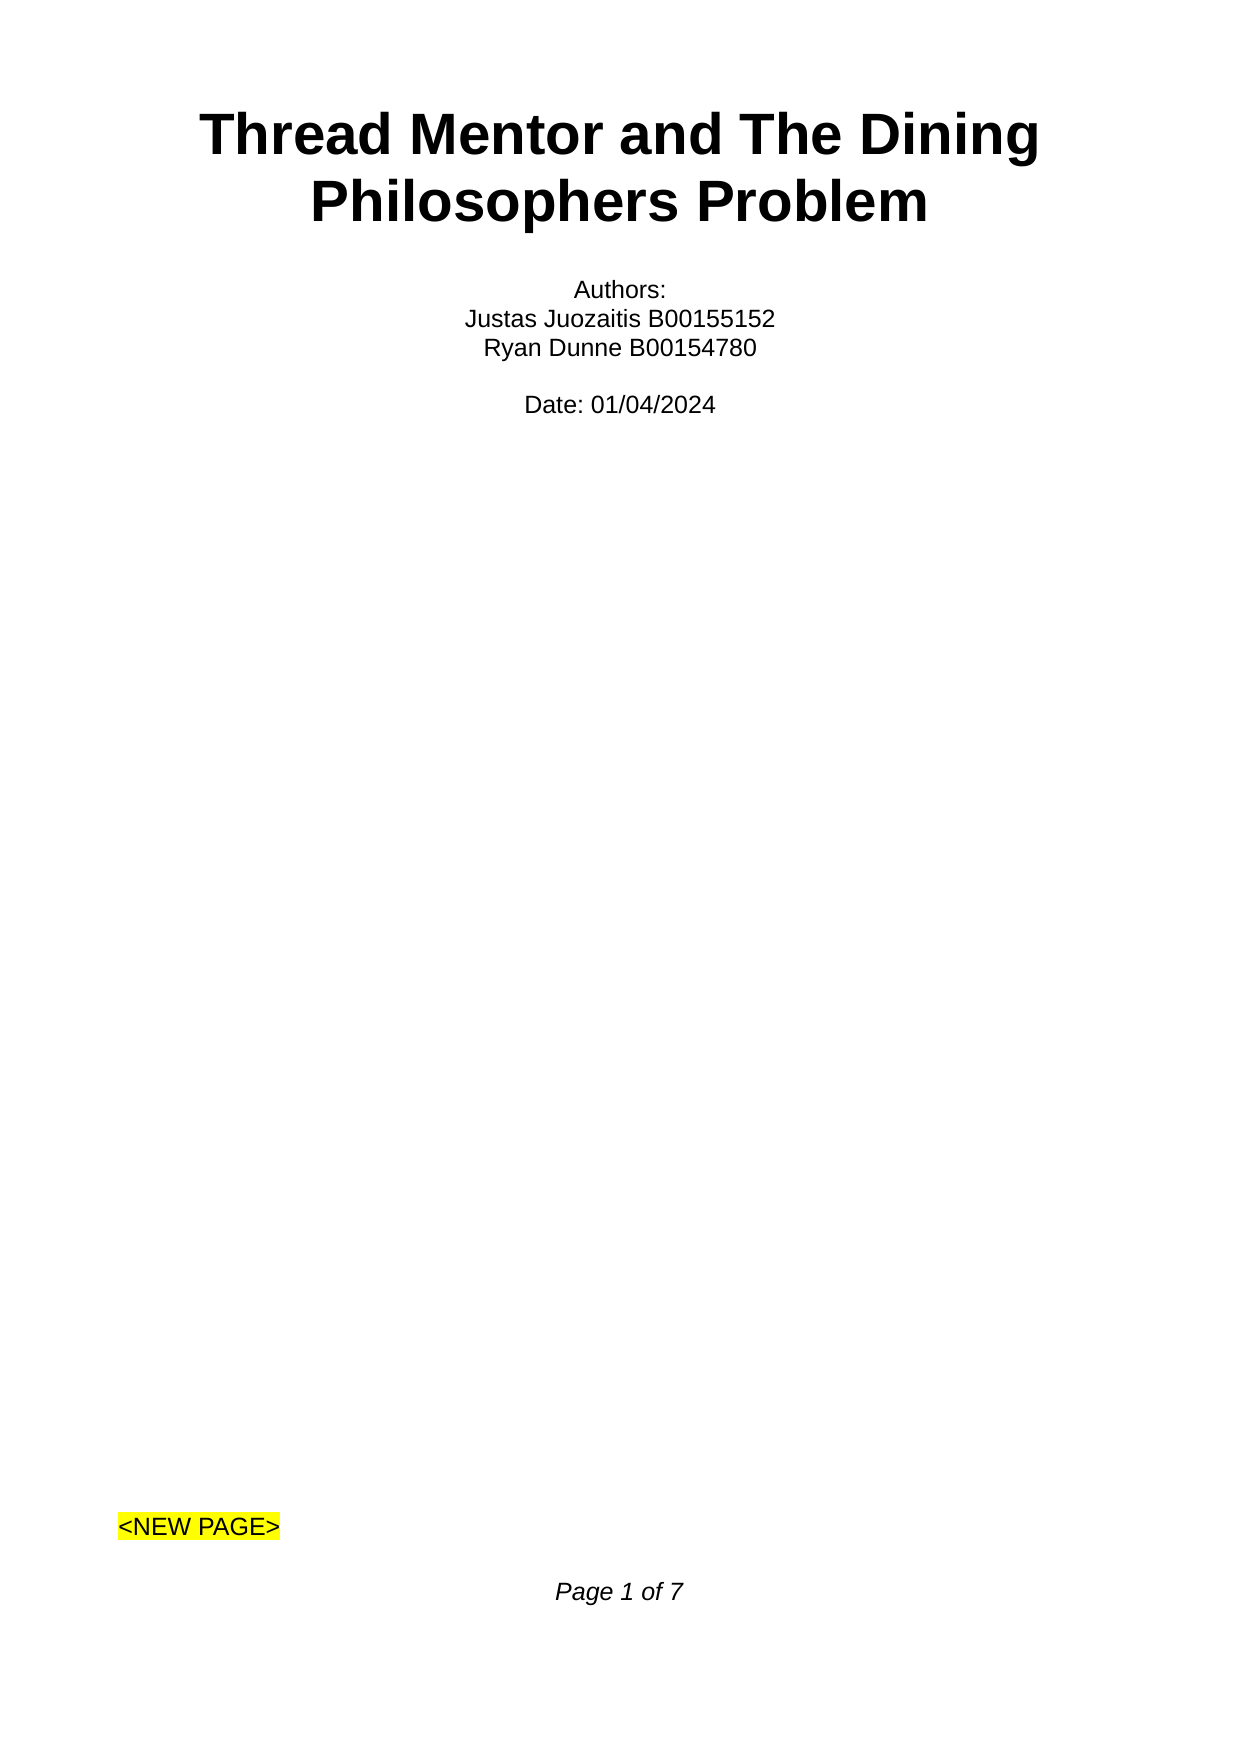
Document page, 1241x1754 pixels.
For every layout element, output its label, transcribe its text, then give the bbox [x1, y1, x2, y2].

text Authors: [118, 275, 1122, 304]
text <NEW PAGE> [118, 1512, 1122, 1540]
title Thread Mentor and The Dining Philosophers Problem [118, 100, 1122, 234]
text Justas Juozaitis B00155152 [118, 304, 1122, 333]
text Ryan Dunne B00154780 [118, 333, 1122, 362]
text Date: 01/04/2024 [118, 390, 1122, 419]
